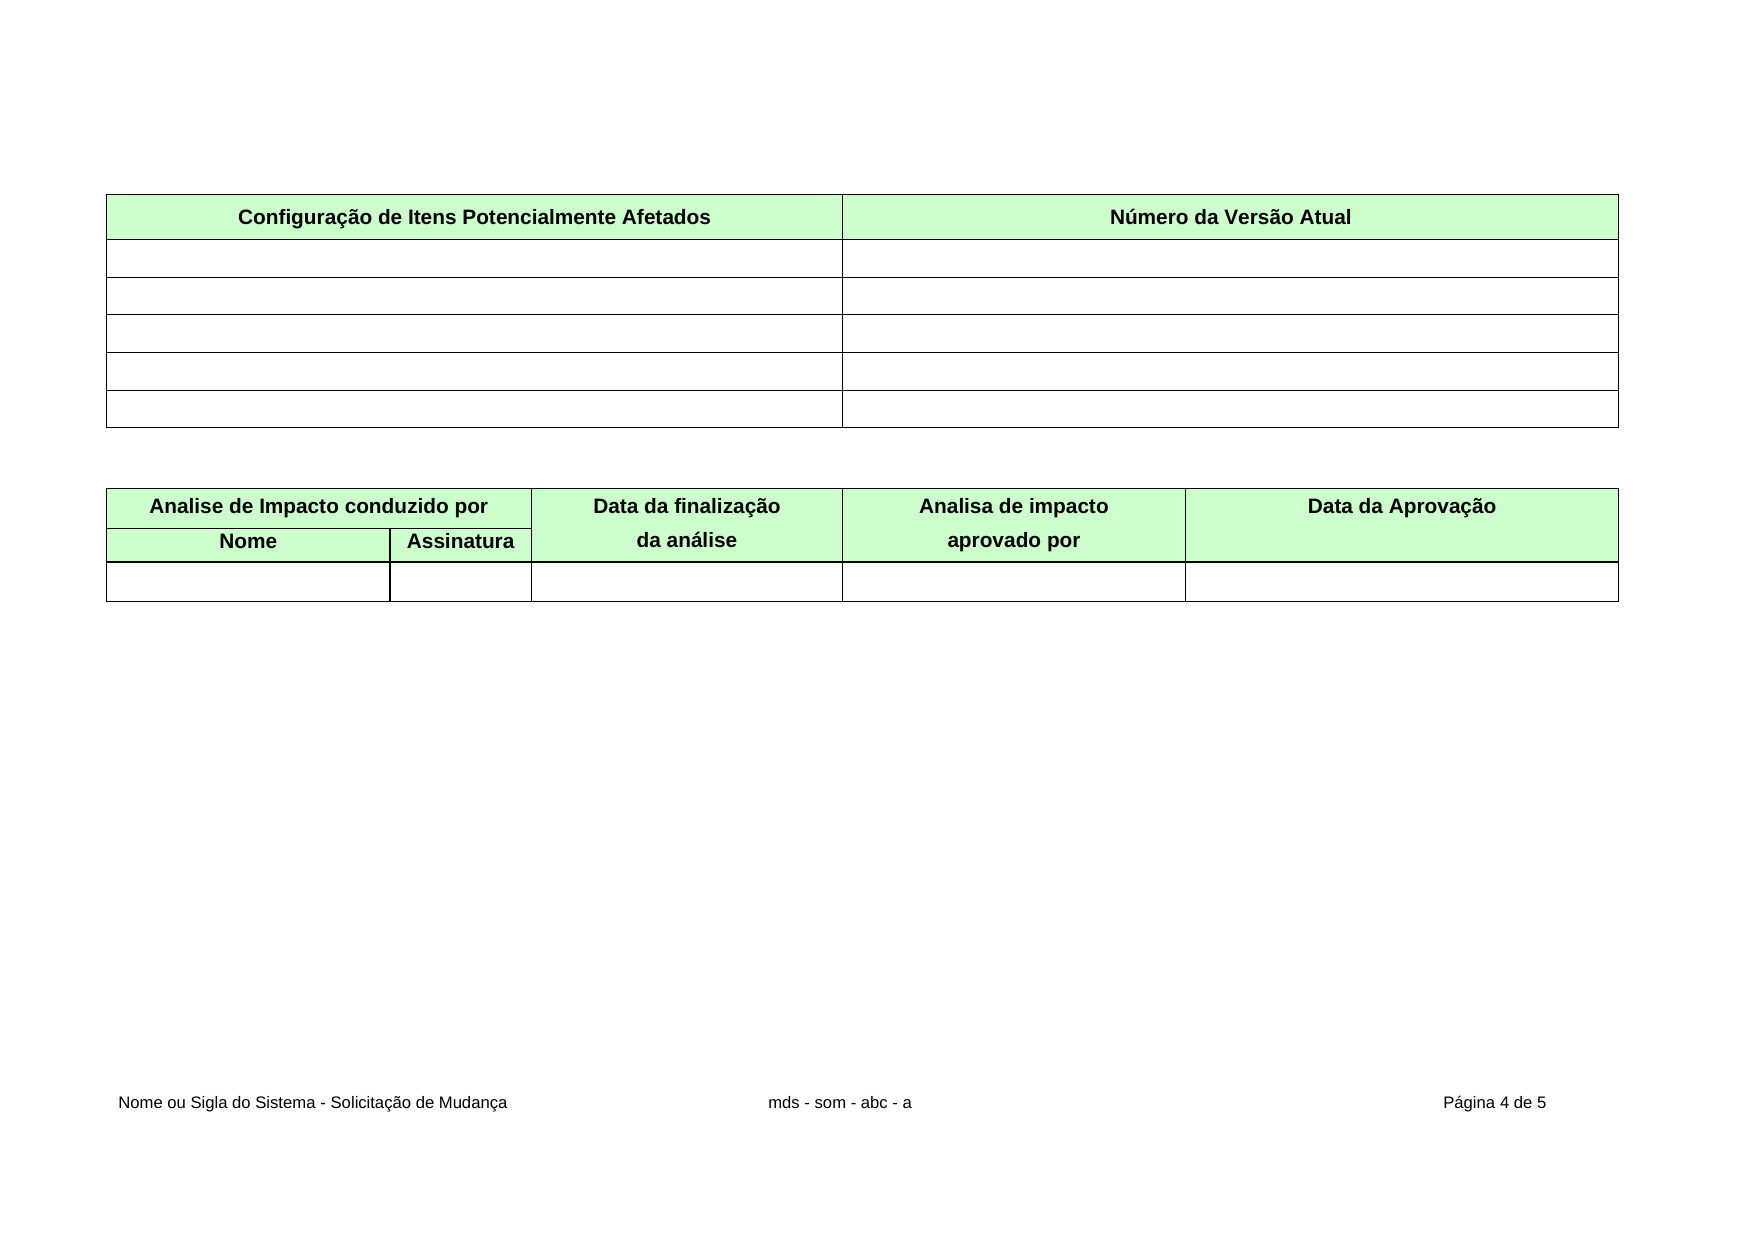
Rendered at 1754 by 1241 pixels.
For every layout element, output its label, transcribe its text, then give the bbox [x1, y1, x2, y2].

table_cell [107, 353, 842, 389]
table_cell [107, 391, 842, 427]
table_header Número da Versão Atual [843, 195, 1618, 239]
table_cell [843, 353, 1618, 389]
table_cell [843, 563, 1185, 601]
table_cell Nome [107, 529, 389, 561]
table_cell [843, 278, 1618, 314]
table_cell [107, 278, 842, 314]
table_cell [1186, 563, 1618, 601]
table_cell [532, 563, 842, 601]
table_cell [843, 240, 1618, 277]
table_header Data da finalização da análise [532, 489, 842, 561]
table_cell [1186, 528, 1618, 561]
table_cell [843, 315, 1618, 352]
table_cell [107, 563, 389, 601]
table_header Data da Aprovação [1186, 489, 1618, 528]
table_cell [843, 391, 1618, 427]
table_header Analise de Impacto conduzido por [107, 489, 531, 528]
table_cell Assinatura [391, 529, 531, 561]
table_cell [107, 315, 842, 352]
table_cell [107, 240, 842, 277]
table_header Configuração de Itens Potencialmente Afetados [107, 195, 842, 239]
table_header Analisa de impacto aprovado por [843, 489, 1185, 561]
table_cell [391, 563, 531, 601]
